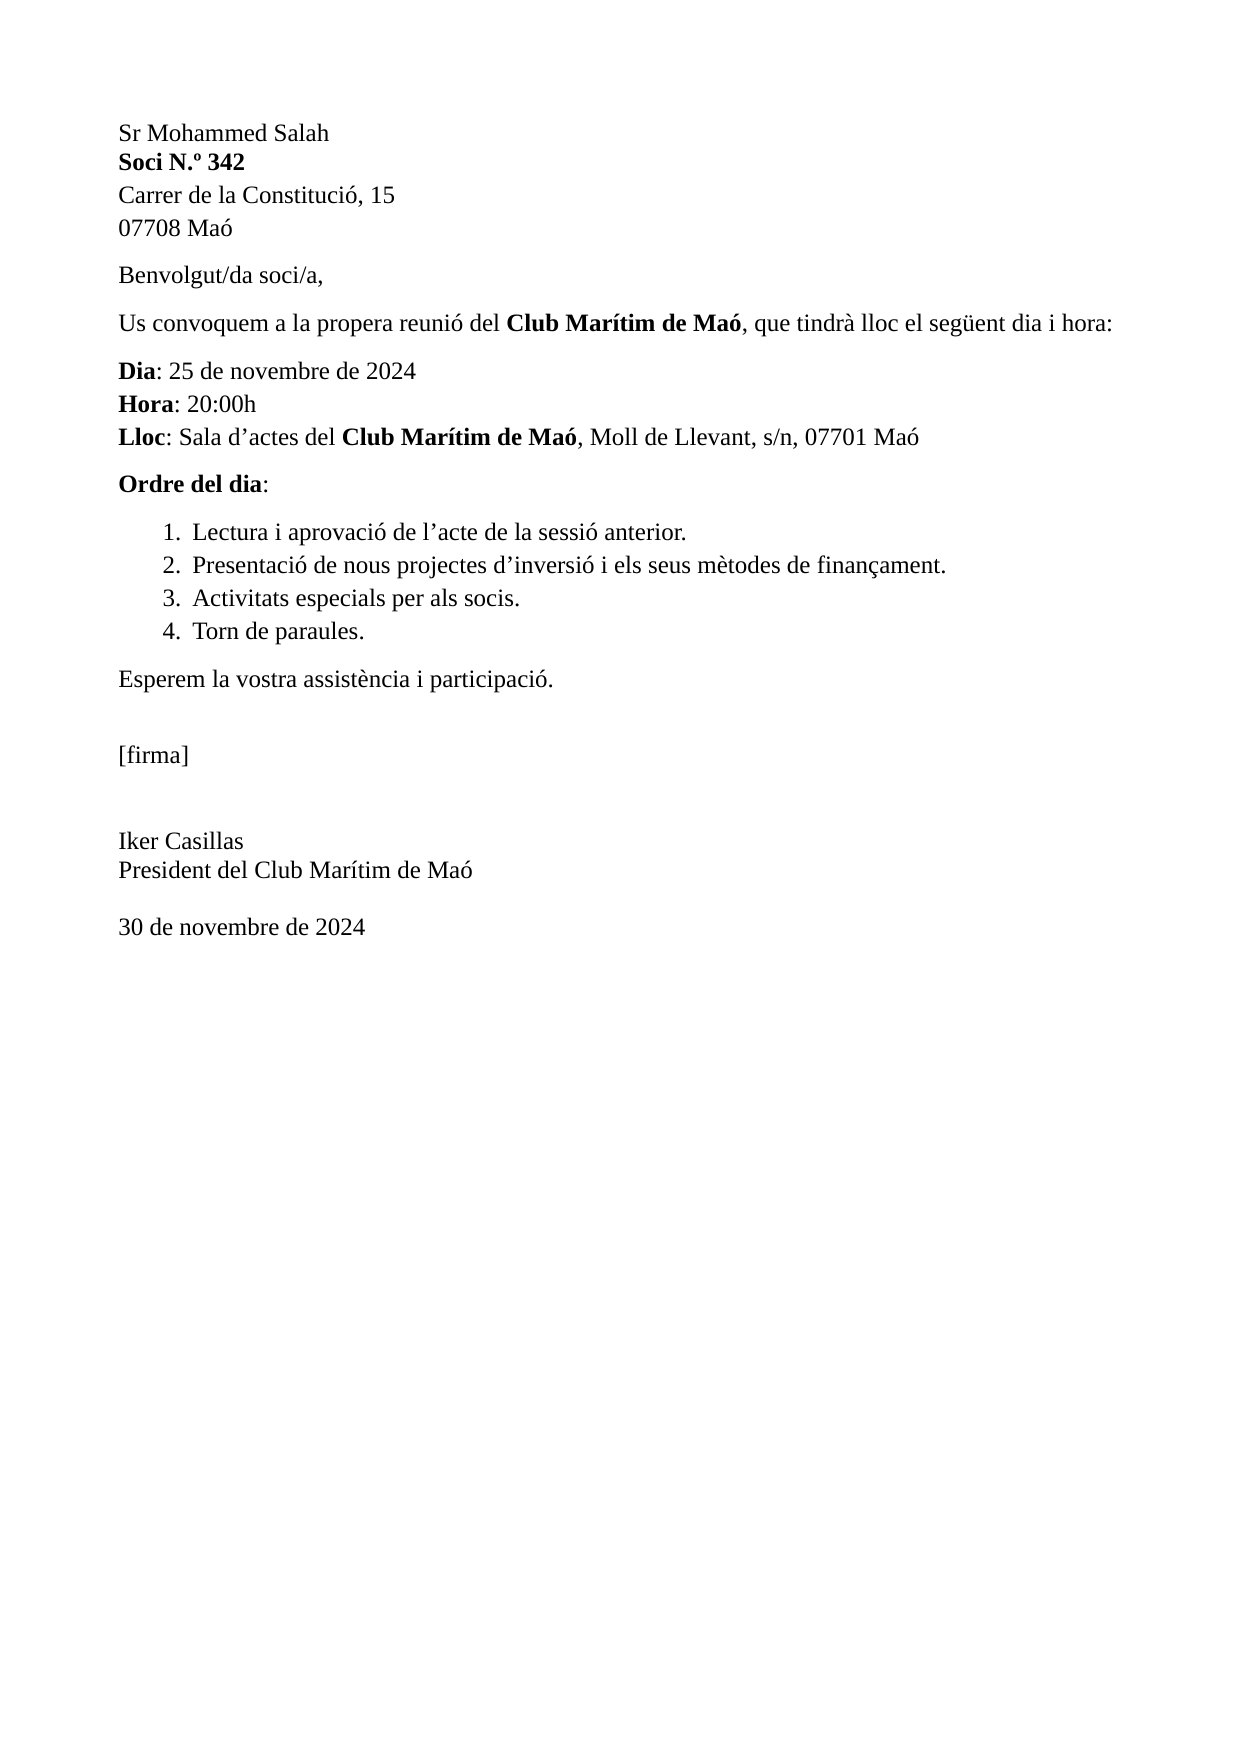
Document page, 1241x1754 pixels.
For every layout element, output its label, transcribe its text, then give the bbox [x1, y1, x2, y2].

text Soci N.º 342 Carrer de la Constitució, 15 07708 Maó [118, 147, 1122, 242]
text Sr Mohammed Salah [118, 118, 1122, 147]
text Dia: 25 de novembre de 2024 Hora: 20:00h Lloc: Sala d’actes del Club Marítim de Maó, Moll de Llevant, s/n, 07701 Maó [118, 356, 1122, 451]
list Activitats especials per als socis. [162, 583, 1122, 612]
list Torn de paraules. [162, 616, 1122, 645]
text Benvolgut/da soci/a, [118, 261, 1122, 289]
text President del Club Marítim de Maó [118, 855, 1122, 884]
text [firma] [118, 740, 1122, 769]
list Lectura i aprovació de l’acte de la sessió anterior. [162, 517, 1122, 546]
text 30 de novembre de 2024 [118, 912, 1122, 941]
text Iker Casillas [118, 826, 1122, 855]
list Presentació de nous projectes d’inversió i els seus mètodes de finançament. [162, 550, 1122, 579]
text Us convoquem a la propera reunió del Club Marítim de Maó, que tindrà lloc el següent dia i hora: [118, 308, 1122, 337]
text Ordre del dia: [118, 469, 1122, 498]
text Esperem la vostra assistència i participació. [118, 664, 1122, 692]
